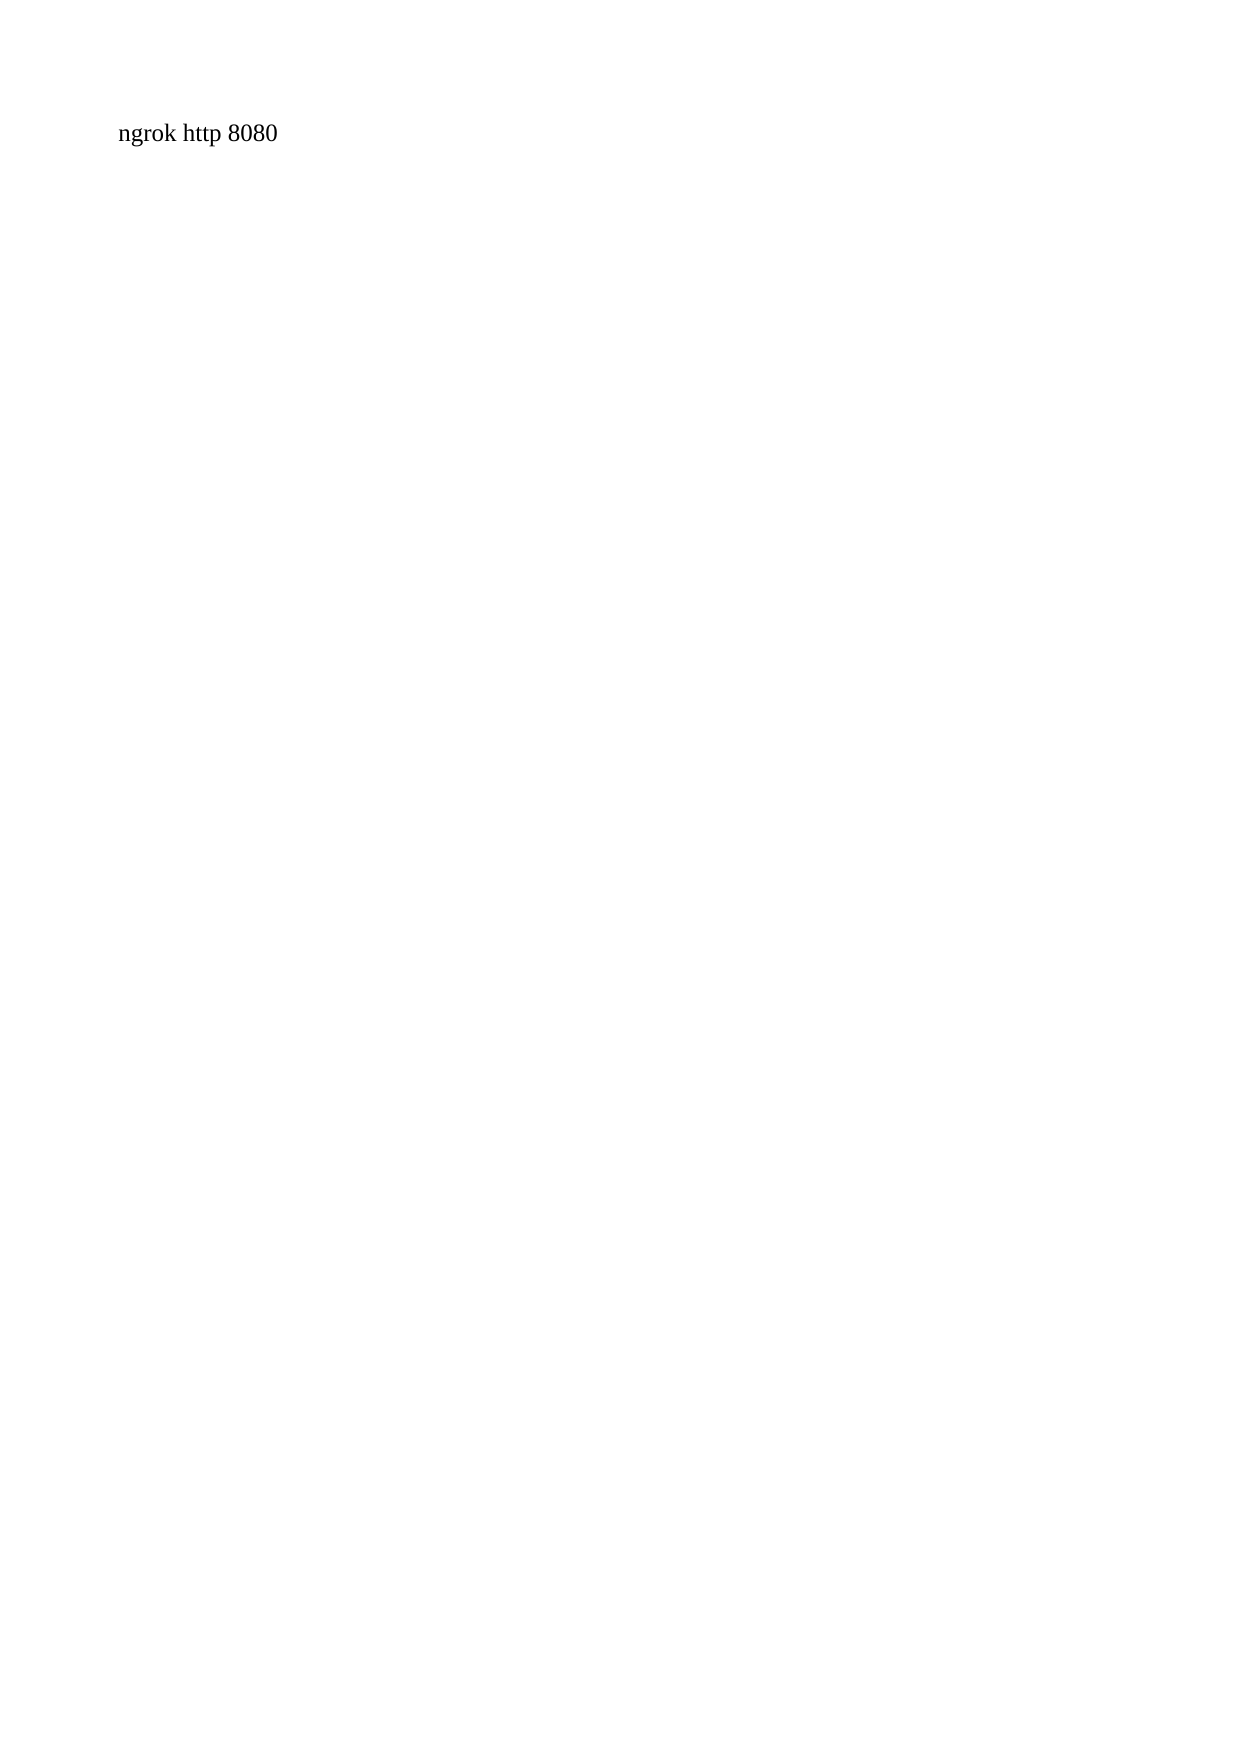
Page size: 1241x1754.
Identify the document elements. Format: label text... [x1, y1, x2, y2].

text ngrok http 8080 [118, 118, 1122, 147]
